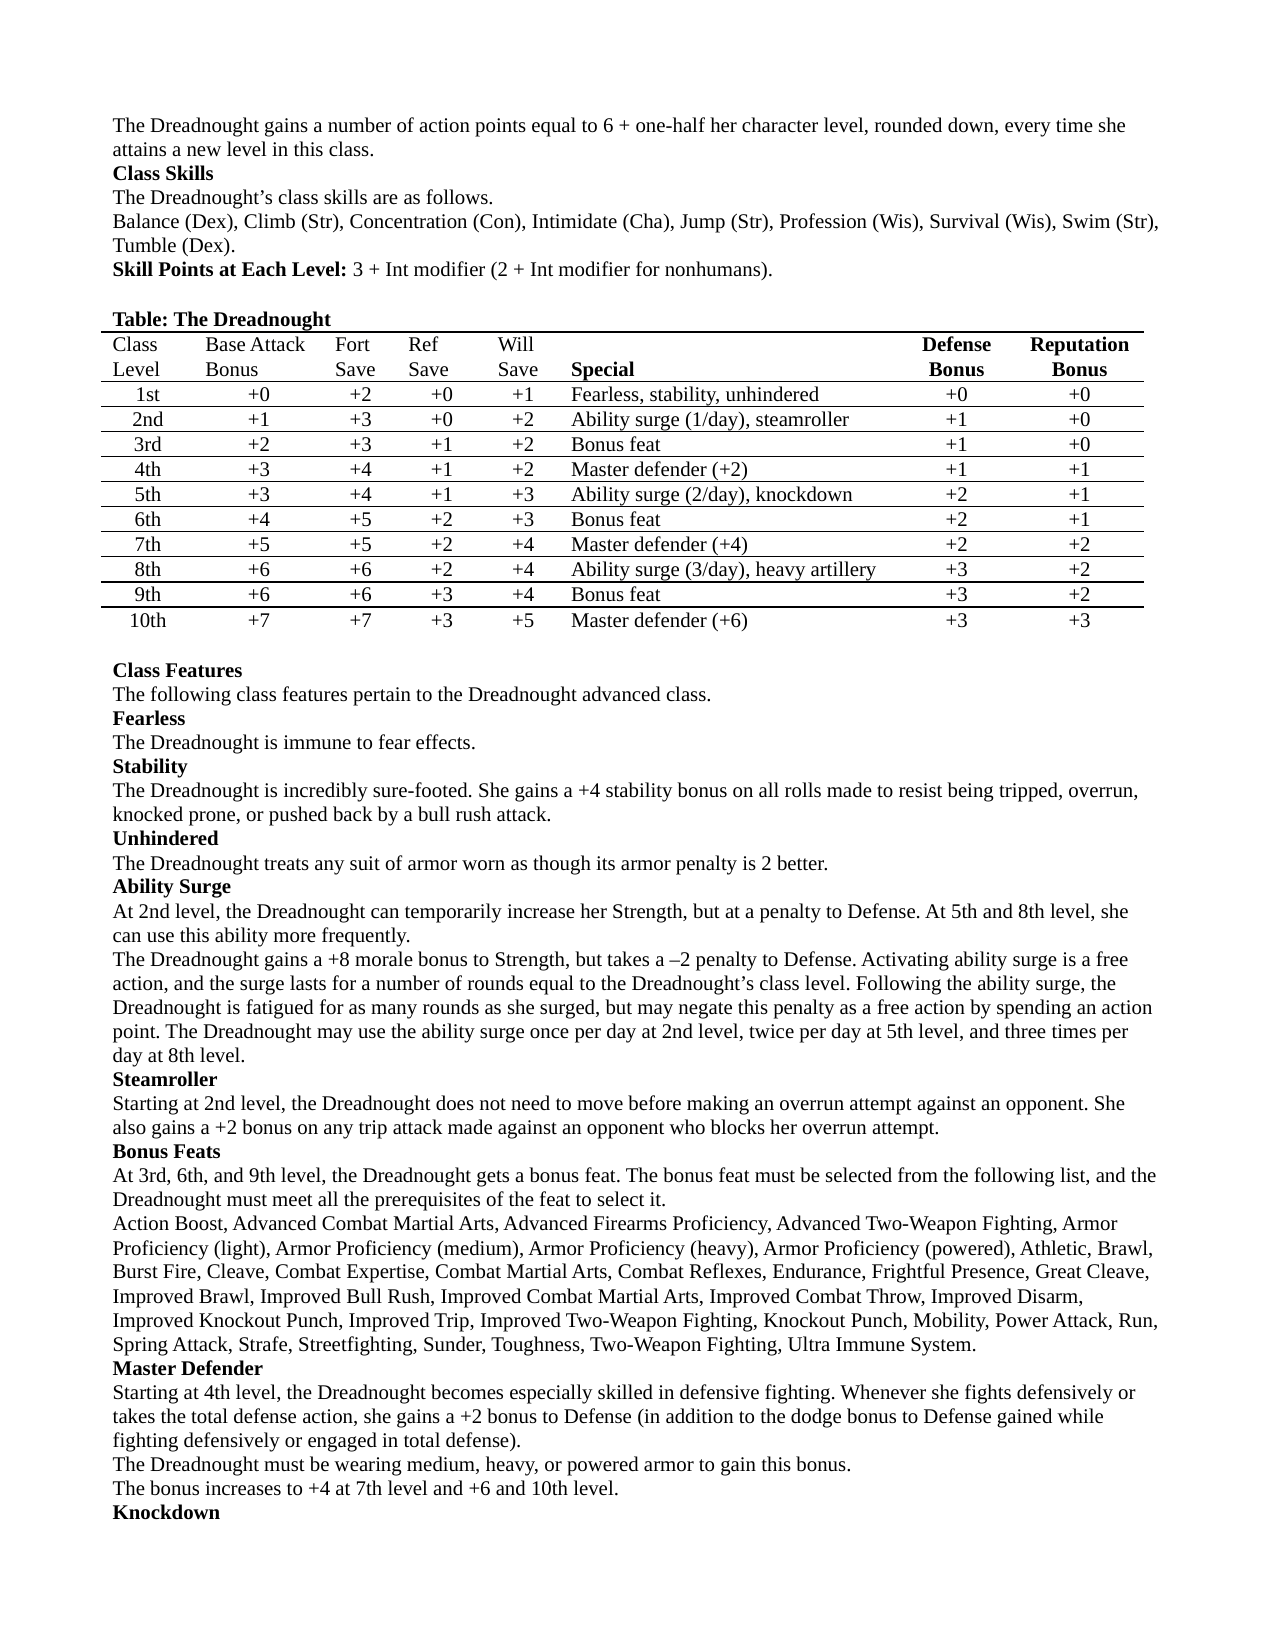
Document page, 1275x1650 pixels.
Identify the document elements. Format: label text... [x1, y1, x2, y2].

table_cell +2 [899, 482, 1014, 506]
table_cell +5 [324, 532, 397, 556]
table_cell +1 [194, 407, 324, 431]
table_cell 8th [101, 557, 194, 581]
text Unhindered [112, 826, 1162, 850]
text Knockdown [112, 1500, 1162, 1524]
text The following class features pertain to the Dreadnought advanced class. [112, 682, 1162, 706]
table_cell +3 [397, 583, 486, 606]
text Starting at 4th level, the Dreadnought becomes especially skilled in defensive fighting. Whenever she fights defensively or takes the total defense action, she gains a +2 bonus to Defense (in addition to the dodge bonus to Defense gained while fighting defensively or engaged in total defense). [112, 1380, 1162, 1452]
table_cell +3 [194, 482, 324, 506]
table_cell +1 [1015, 482, 1144, 506]
table_cell +5 [324, 507, 397, 531]
table_cell +4 [486, 532, 559, 556]
text The Dreadnought is immune to fear effects. [112, 730, 1162, 754]
table_cell +3 [194, 457, 324, 481]
table_cell Master defender (+4) [560, 532, 898, 556]
table_cell 9th [101, 583, 194, 606]
table_cell +6 [194, 557, 324, 581]
table_cell 1st [101, 382, 194, 406]
table_cell +4 [194, 507, 324, 531]
table_cell +3 [899, 608, 1014, 632]
table_cell Bonus feat [560, 583, 898, 606]
table_cell +2 [397, 507, 486, 531]
text Steamroller [112, 1067, 1162, 1091]
table_cell +2 [899, 532, 1014, 556]
text Ability Surge [112, 874, 1162, 898]
table_cell +1 [899, 407, 1014, 431]
table_cell +4 [486, 557, 559, 581]
table_cell +2 [397, 557, 486, 581]
table_cell +0 [1015, 382, 1144, 406]
table_cell +0 [397, 407, 486, 431]
table_cell Fearless, stability, unhindered [560, 382, 898, 406]
table_cell +3 [324, 407, 397, 431]
text Starting at 2nd level, the Dreadnought does not need to move before making an overrun attempt against an opponent. She also gains a +2 bonus on any trip attack made against an opponent who blocks her overrun attempt. [112, 1091, 1162, 1139]
text The Dreadnought must be wearing medium, heavy, or powered armor to gain this bonus. [112, 1452, 1162, 1476]
text Stability [112, 754, 1162, 778]
table_cell +2 [1015, 532, 1144, 556]
table_cell 10th [101, 608, 194, 632]
table_cell +1 [1015, 457, 1144, 481]
text The Dreadnought treats any suit of armor worn as though its armor penalty is 2 better. [112, 850, 1162, 874]
table_cell Ref Save [397, 333, 486, 381]
table_cell +4 [324, 482, 397, 506]
table_cell +1 [1015, 507, 1144, 531]
text Action Boost, Advanced Combat Martial Arts, Advanced Firearms Proficiency, Advanced Two-Weapon Fighting, Armor Proficiency (light), Armor Proficiency (medium), Armor Proficiency (heavy), Armor Proficiency (powered), Athletic, Brawl, Burst Fire, Cleave, Combat Expertise, Combat Martial Arts, Combat Reflexes, Endurance, Frightful Presence, Great Cleave, Improved Brawl, Improved Bull Rush, Improved Combat Martial Arts, Improved Combat Throw, Improved Disarm, Improved Knockout Punch, Improved Trip, Improved Two-Weapon Fighting, Knockout Punch, Mobility, Power Attack, Run, Spring Attack, Strafe, Streetfighting, Sunder, Toughness, Two-Weapon Fighting, Ultra Immune System. [112, 1211, 1162, 1356]
table_cell +1 [397, 432, 486, 456]
table_cell +0 [899, 382, 1014, 406]
table_cell +6 [324, 557, 397, 581]
table_cell +1 [486, 382, 559, 406]
text Skill Points at Each Level: 3 + Int modifier (2 + Int modifier for nonhumans). [112, 257, 1162, 281]
text Master Defender [112, 1356, 1162, 1380]
table_cell +6 [194, 583, 324, 606]
table_cell +6 [324, 583, 397, 606]
subtitle Class Features [112, 658, 1162, 682]
table_cell Will Save [486, 333, 559, 381]
table_cell +0 [194, 382, 324, 406]
table_cell 2nd [101, 407, 194, 431]
table_cell Class Level [101, 333, 194, 381]
table_cell +7 [324, 608, 397, 632]
table_cell +2 [397, 532, 486, 556]
table_cell Master defender (+6) [560, 608, 898, 632]
table_cell +0 [397, 382, 486, 406]
table_cell +2 [324, 382, 397, 406]
table_cell +3 [899, 557, 1014, 581]
table_cell +2 [1015, 557, 1144, 581]
table_cell +2 [486, 432, 559, 456]
table_cell +4 [324, 457, 397, 481]
table_cell +5 [486, 608, 559, 632]
table_cell +3 [1015, 608, 1144, 632]
table_cell Defense Bonus [899, 333, 1014, 381]
table_cell +0 [1015, 432, 1144, 456]
text The Dreadnought’s class skills are as follows. [112, 185, 1162, 209]
text The bonus increases to +4 at 7th level and +6 and 10th level. [112, 1476, 1162, 1500]
table_header Table: The Dreadnought [101, 307, 1144, 331]
table_cell +3 [324, 432, 397, 456]
table_cell 3rd [101, 432, 194, 456]
text The Dreadnought gains a number of action points equal to 6 + one-half her character level, rounded down, every time she attains a new level in this class. [112, 112, 1162, 161]
table_cell Ability surge (2/day), knockdown [560, 482, 898, 506]
table_cell +3 [486, 482, 559, 506]
table_cell Master defender (+2) [560, 457, 898, 481]
table_cell +7 [194, 608, 324, 632]
table_cell +5 [194, 532, 324, 556]
text Bonus Feats [112, 1139, 1162, 1163]
table_cell +1 [899, 432, 1014, 456]
table_cell Base Attack Bonus [194, 333, 324, 381]
table_cell +0 [1015, 407, 1144, 431]
table_cell +1 [899, 457, 1014, 481]
table_cell Bonus feat [560, 432, 898, 456]
table_cell 4th [101, 457, 194, 481]
table_cell 5th [101, 482, 194, 506]
table_cell +2 [486, 407, 559, 431]
table_cell Ability surge (3/day), heavy artillery [560, 557, 898, 581]
text Fearless [112, 706, 1162, 730]
table_cell +3 [486, 507, 559, 531]
text At 3rd, 6th, and 9th level, the Dreadnought gets a bonus feat. The bonus feat must be selected from the following list, and the Dreadnought must meet all the prerequisites of the feat to select it. [112, 1163, 1162, 1211]
table_cell Fort Save [324, 333, 397, 381]
text Balance (Dex), Climb (Str), Concentration (Con), Intimidate (Cha), Jump (Str), Profession (Wis), Survival (Wis), Swim (Str), Tumble (Dex). [112, 209, 1162, 257]
table_cell +2 [486, 457, 559, 481]
table_cell 6th [101, 507, 194, 531]
table_cell Reputation Bonus [1015, 333, 1144, 381]
table_cell Special [560, 333, 898, 381]
table_cell +1 [397, 457, 486, 481]
table_cell 7th [101, 532, 194, 556]
text The Dreadnought is incredibly sure-footed. She gains a +4 stability bonus on all rolls made to resist being tripped, overrun, knocked prone, or pushed back by a bull rush attack. [112, 778, 1162, 826]
table_cell +4 [486, 583, 559, 606]
table_cell Bonus feat [560, 507, 898, 531]
table_cell +2 [899, 507, 1014, 531]
table_cell +2 [1015, 583, 1144, 606]
table_cell +3 [397, 608, 486, 632]
table_cell +3 [899, 583, 1014, 606]
text At 2nd level, the Dreadnought can temporarily increase her Strength, but at a penalty to Defense. At 5th and 8th level, she can use this ability more frequently. [112, 898, 1162, 947]
text The Dreadnought gains a +8 morale bonus to Strength, but takes a –2 penalty to Defense. Activating ability surge is a free action, and the surge lasts for a number of rounds equal to the Dreadnought’s class level. Following the ability surge, the Dreadnought is fatigued for as many rounds as she surged, but may negate this penalty as a free action by spending an action point. The Dreadnought may use the ability surge once per day at 2nd level, twice per day at 5th level, and three times per day at 8th level. [112, 947, 1162, 1067]
table_cell +2 [194, 432, 324, 456]
table_cell +1 [397, 482, 486, 506]
text Class Skills [112, 161, 1162, 185]
table_cell Ability surge (1/day), steamroller [560, 407, 898, 431]
